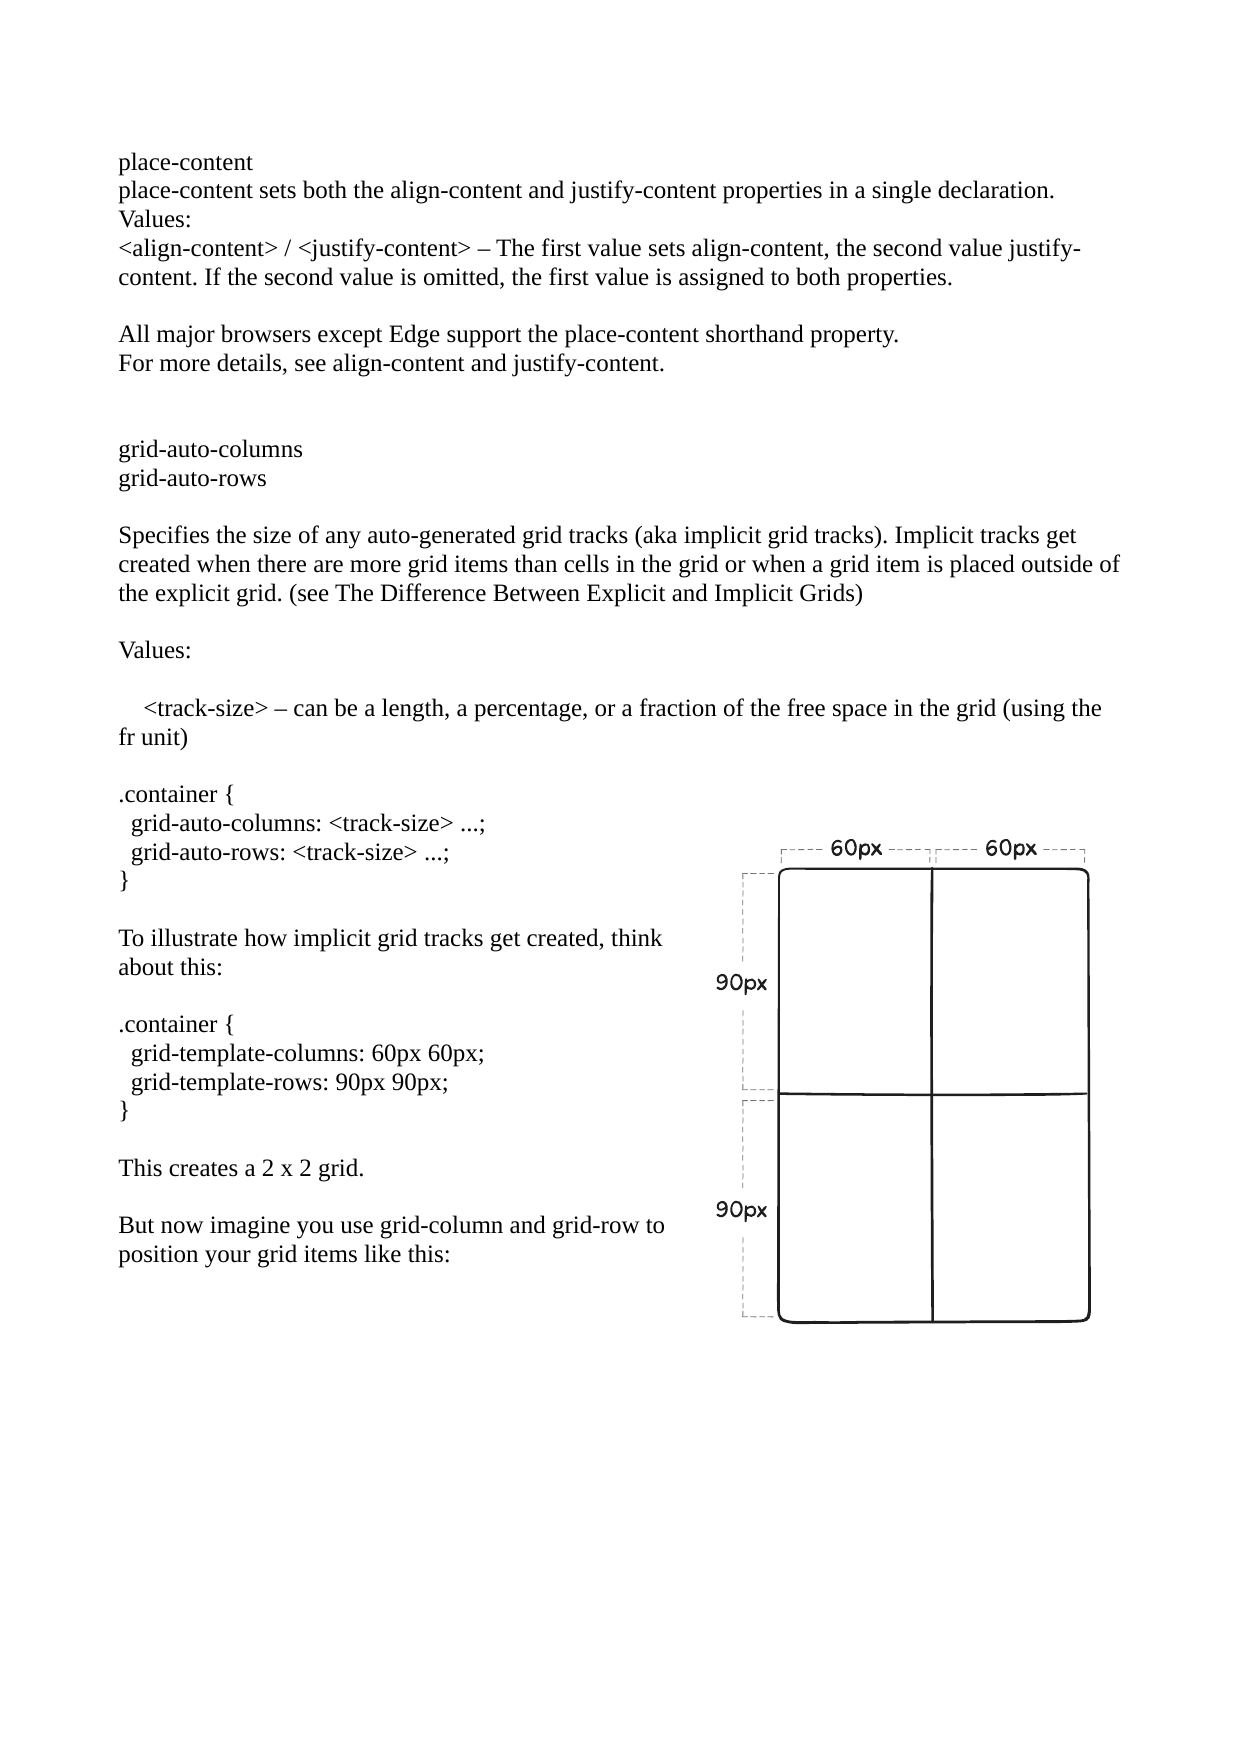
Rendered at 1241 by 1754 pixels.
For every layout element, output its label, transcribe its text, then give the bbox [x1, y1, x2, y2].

text grid-auto-rows: <track-size> ...; [118, 837, 1122, 866]
text [1091, 1096, 1122, 1124]
text [1092, 1153, 1122, 1182]
text All major browsers except Edge support the place-content shorthand property. [118, 319, 1122, 348]
text <align-content> / <justify-content> – The first value sets align-content, the second value justify-content. If the second value is omitted, the first value is assigned to both properties. [118, 233, 1122, 291]
text grid-auto-rows [118, 463, 1122, 492]
text [1092, 1038, 1122, 1067]
text .container { [118, 1009, 777, 1038]
text [1091, 923, 1122, 981]
text [1093, 1009, 1122, 1038]
text grid-auto-columns [118, 434, 1122, 463]
text grid-template-rows: 90px 90px; [118, 1067, 777, 1096]
text .container { [118, 779, 1122, 808]
text place-content sets both the align-content and justify-content properties in a single declaration. [118, 176, 1122, 204]
text [1091, 1067, 1122, 1096]
text <track-size> – can be a length, a percentage, or a fraction of the free space in the grid (using the fr unit) [118, 693, 1122, 751]
text } [118, 1096, 777, 1124]
text For more details, see align-content and justify-content. [118, 348, 1122, 377]
text Specifies the size of any auto-generated grid tracks (aka implicit grid tracks). Implicit tracks get created when there are more grid items than cells in the grid or when a grid item is placed outside of the explicit grid. (see The Difference Between Explicit and Implicit Grids) [118, 521, 1122, 607]
text To illustrate how implicit grid tracks get created, think about this: [118, 923, 775, 981]
text This creates a 2 x 2 grid. [118, 1153, 776, 1182]
text grid-template-columns: 60px 60px; [118, 1038, 777, 1067]
text grid-auto-columns: <track-size> ...; [118, 808, 1122, 837]
text Values: [118, 204, 1122, 233]
text Values: [118, 636, 1122, 664]
text } [118, 866, 786, 894]
text [1091, 1211, 1122, 1268]
text place-content [118, 147, 1122, 176]
text But now imagine you use grid-column and grid-row to position your grid items like this: [118, 1211, 773, 1268]
text [1006, 866, 1122, 894]
